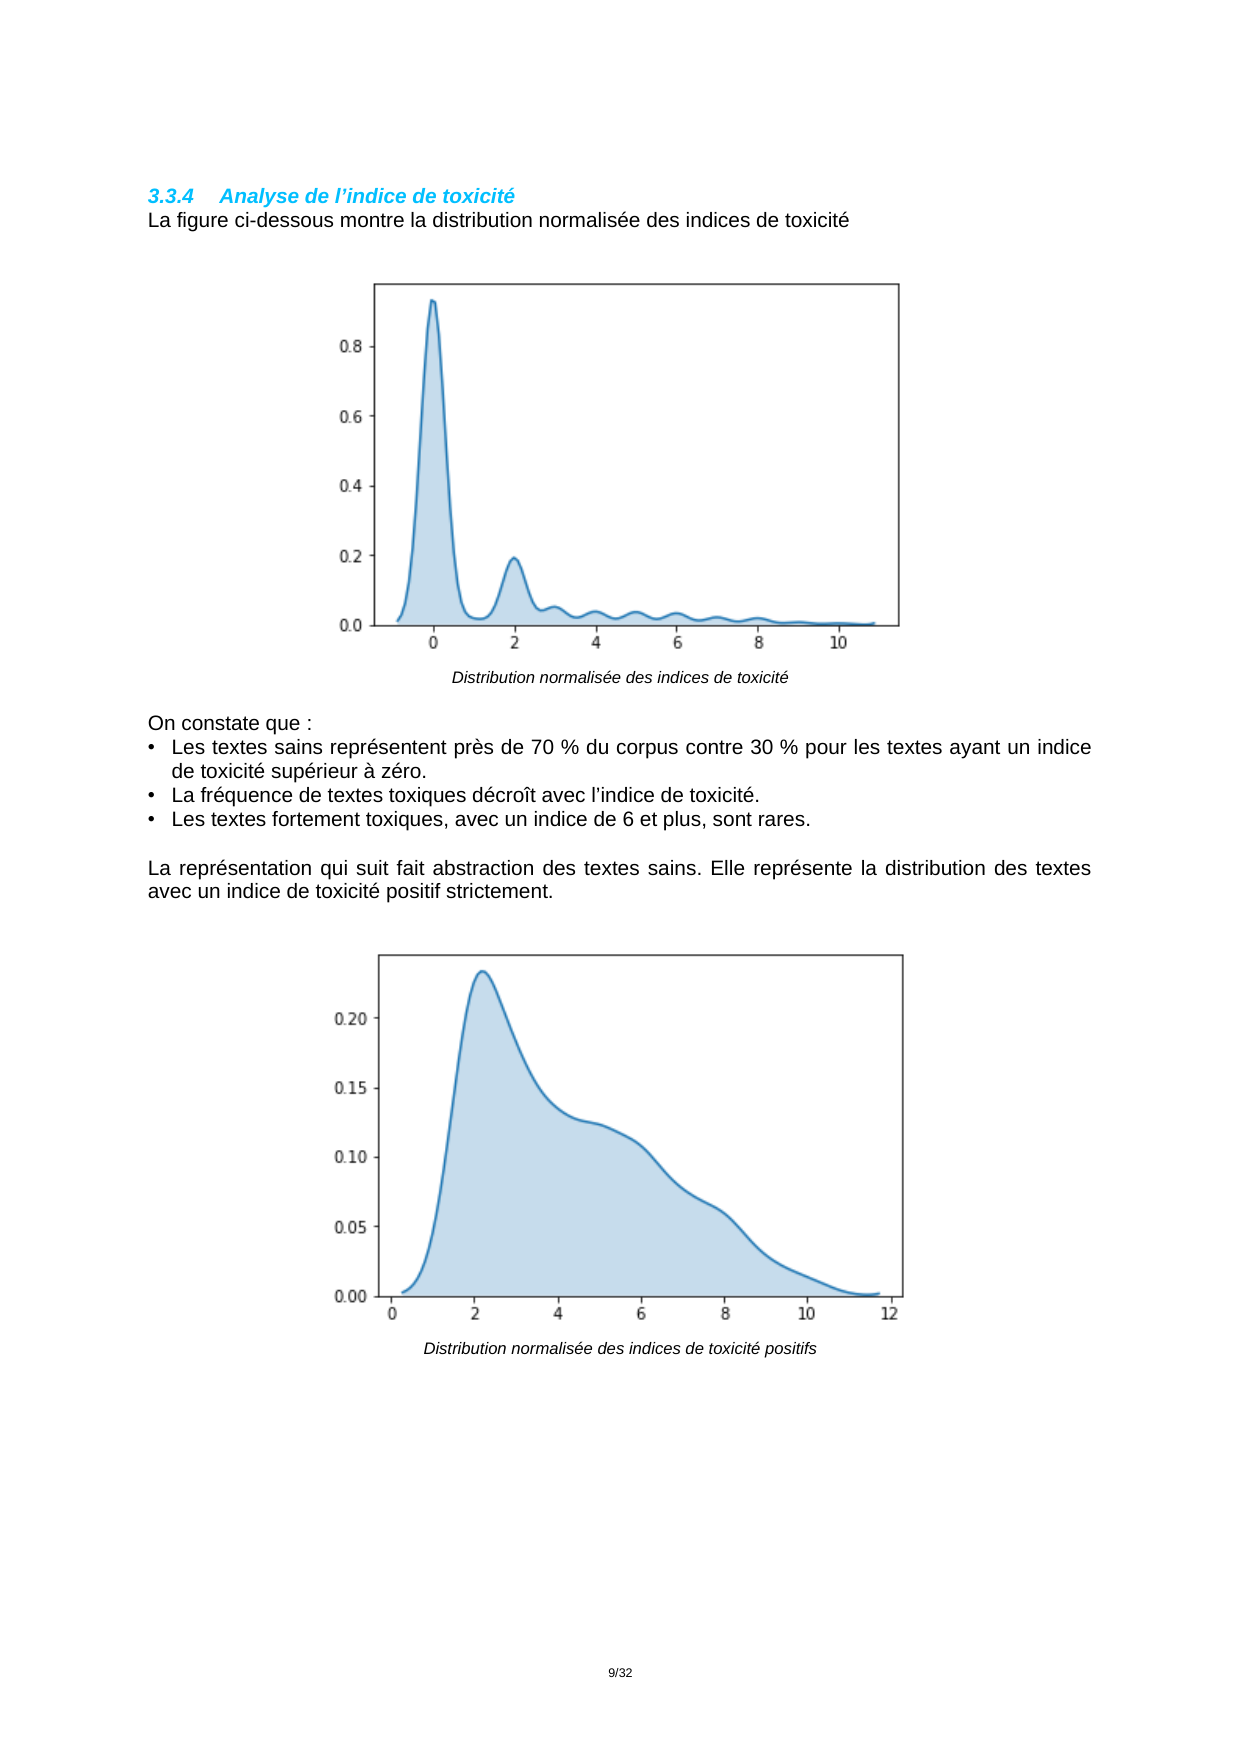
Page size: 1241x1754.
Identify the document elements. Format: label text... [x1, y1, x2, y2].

picture [327, 268, 914, 663]
text Distribution normalisée des indices de toxicité [327, 663, 913, 687]
list La fréquence de textes toxiques décroît avec l’indice de toxicité. [148, 783, 1092, 807]
subtitle Analyse de l’indice de toxicité [148, 184, 1092, 208]
list Les textes sains représentent près de 70 % du corpus contre 30 % pour les textes ayant un indice de toxicité supérieur à zéro. [148, 735, 1092, 783]
list Les textes fortement toxiques, avec un indice de 6 et plus, sont rares. [148, 807, 1092, 831]
text Distribution normalisée des indices de toxicité positifs [322, 1334, 918, 1358]
text La représentation qui suit fait abstraction des textes sains. Elle représente la distribution des textes avec un indice de toxicité positif strictement. [148, 855, 1092, 903]
text On constate que : [148, 711, 1092, 735]
text La figure ci-dessous montre la distribution normalisée des indices de toxicité [148, 208, 1092, 232]
picture [322, 939, 918, 1334]
